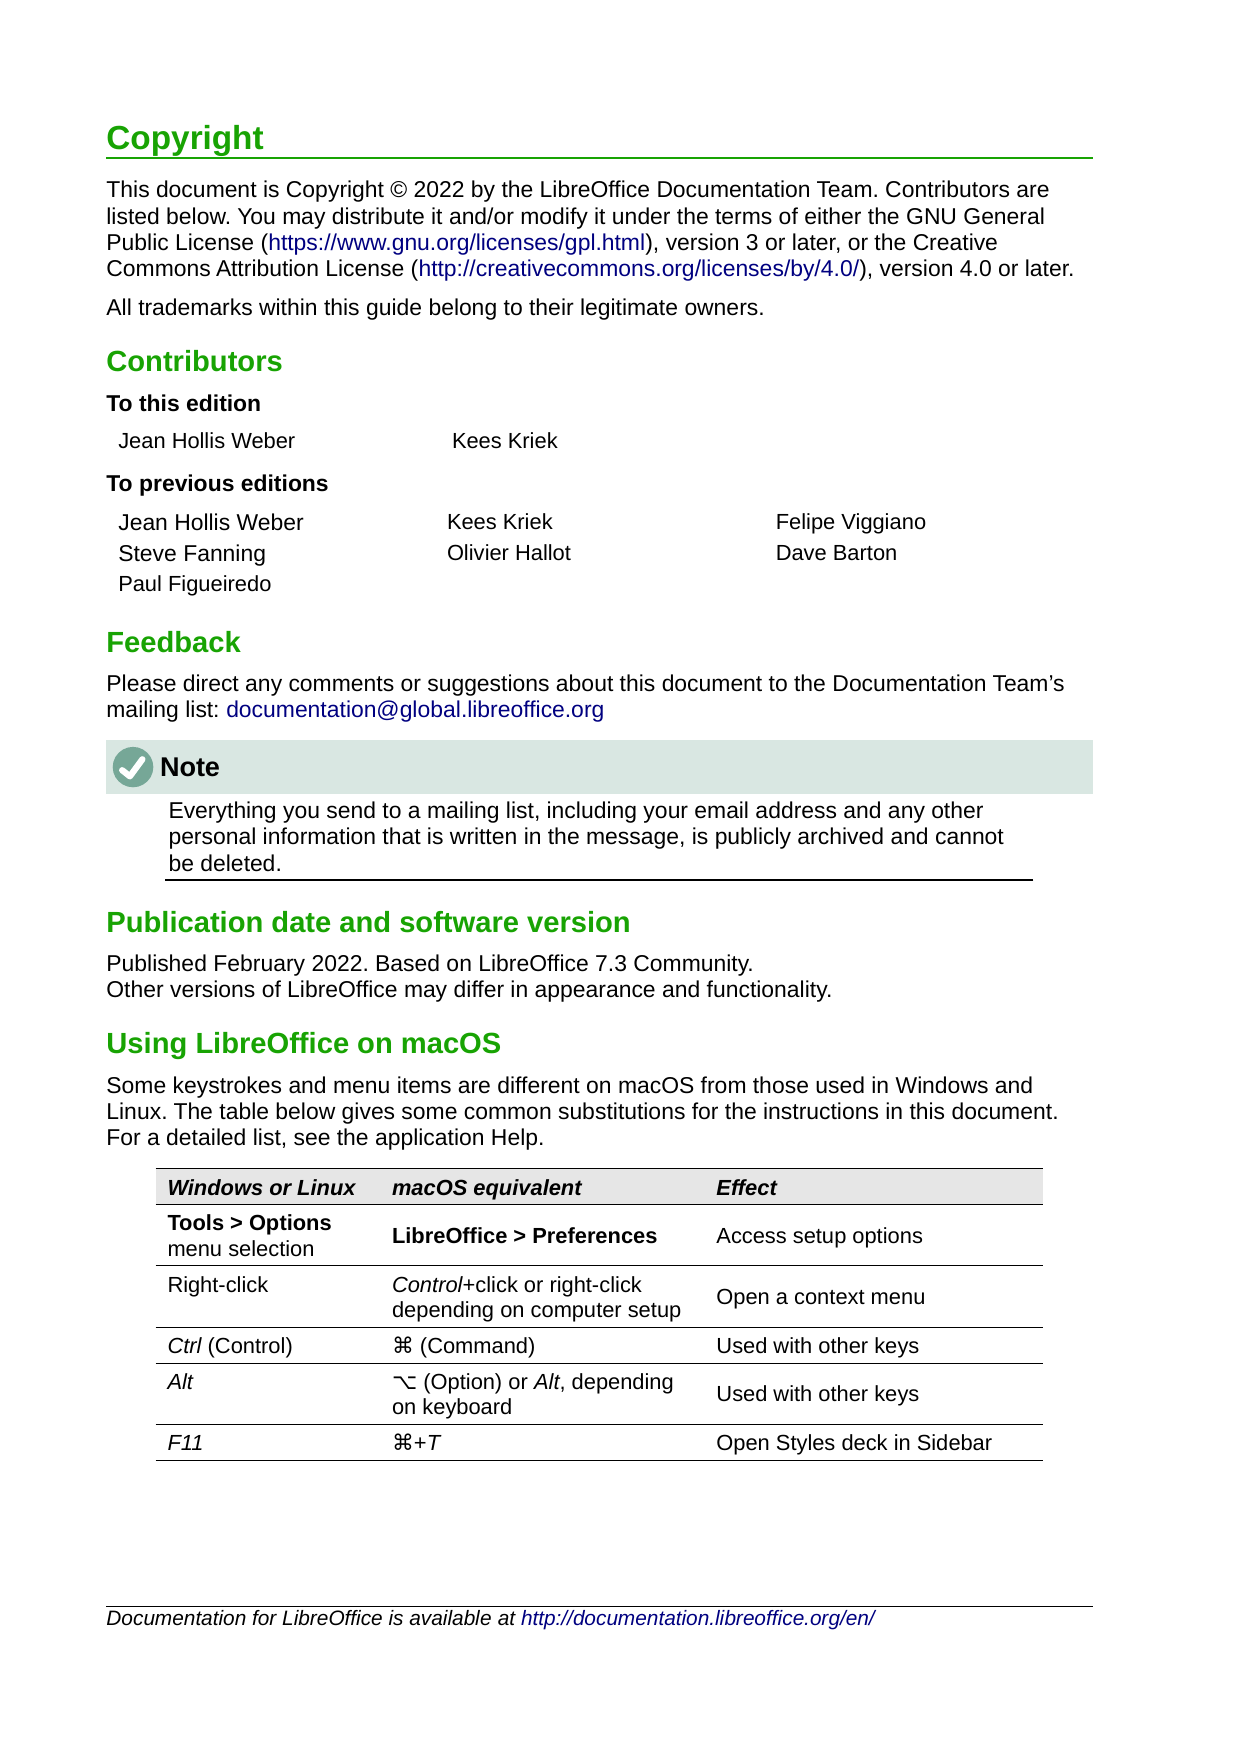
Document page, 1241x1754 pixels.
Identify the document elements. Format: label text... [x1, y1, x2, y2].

subtitle Contributors [106, 344, 1093, 378]
subtitle Copyright [106, 118, 1093, 157]
text To this edition [106, 389, 1093, 416]
table_header Jean Hollis Weber [106, 509, 435, 540]
table_cell [435, 571, 764, 601]
text All trademarks within this guide belong to their legitimate owners. [106, 294, 1093, 321]
table_header Felipe Viggiano [764, 509, 1093, 540]
table_cell Paul Figueiredo [106, 571, 435, 601]
table_cell Access setup options [704, 1205, 1043, 1265]
table_cell [764, 571, 1093, 601]
table_cell Dave Barton [764, 540, 1093, 571]
table_cell Tools > Options menu selection [156, 1205, 380, 1265]
table_cell ⌥ (Option) or Alt, depending on keyboard [380, 1364, 704, 1424]
table_header Effect [704, 1169, 1043, 1204]
subtitle Publication date and software version [106, 904, 1093, 938]
subtitle Feedback [106, 624, 1093, 658]
table_cell ⌘+T [380, 1425, 704, 1459]
table_cell Ctrl (Control) [156, 1328, 380, 1362]
table_cell Open a context menu [704, 1266, 1043, 1327]
table_cell Used with other keys [704, 1328, 1043, 1362]
table_cell F11 [156, 1425, 380, 1459]
table_cell LibreOffice > Preferences [380, 1205, 704, 1265]
subtitle Using LibreOffice on macOS [106, 1026, 1093, 1060]
table_cell ⌘ (Command) [380, 1328, 704, 1362]
table_cell Control+click or right-click depending on computer setup [380, 1266, 704, 1327]
table_cell Used with other keys [704, 1364, 1043, 1424]
text Published February 2022. Based on LibreOffice 7.3 Community. Other versions of LibreOffice may differ in appearance and functionality. [106, 950, 1093, 1003]
table_header Windows or Linux [156, 1169, 380, 1204]
table_header [766, 429, 1093, 458]
table_cell Steve Fanning [106, 540, 435, 571]
table_cell Open Styles deck in Sidebar [704, 1425, 1043, 1459]
text Please direct any comments or suggestions about this document to the Documentation Team’s mailing list: documentation@global.libreoffice.org [106, 670, 1093, 723]
subtitle Note [106, 740, 1093, 794]
table_cell Right-click [156, 1266, 380, 1327]
text Some keystrokes and menu items are different on macOS from those used in Windows and Linux. The table below gives some common substitutions for the instructions in this document. For a detailed list, see the application Help. [106, 1072, 1093, 1151]
text This document is Copyright © 2022 by the LibreOffice Documentation Team. Contributors are listed below. You may distribute it and/or modify it under the terms of either the GNU General Public License (https://www.gnu.org/licenses/gpl.html), version 3 or later, or the Creative Commons Attribution License (http://creativecommons.org/licenses/by/4.0/), version 4.0 or later. [106, 176, 1093, 282]
text To previous editions [106, 470, 1093, 496]
table_header Kees Kriek [435, 509, 764, 540]
table_cell Alt [156, 1364, 380, 1424]
table_header Jean Hollis Weber [106, 429, 440, 458]
text Everything you send to a mailing list, including your email address and any other personal information that is written in the message, is publicly archived and cannot be deleted. [165, 794, 1033, 879]
table_header Kees Kriek [440, 429, 766, 458]
table_header macOS equivalent [380, 1169, 704, 1204]
table_cell Olivier Hallot [435, 540, 764, 571]
